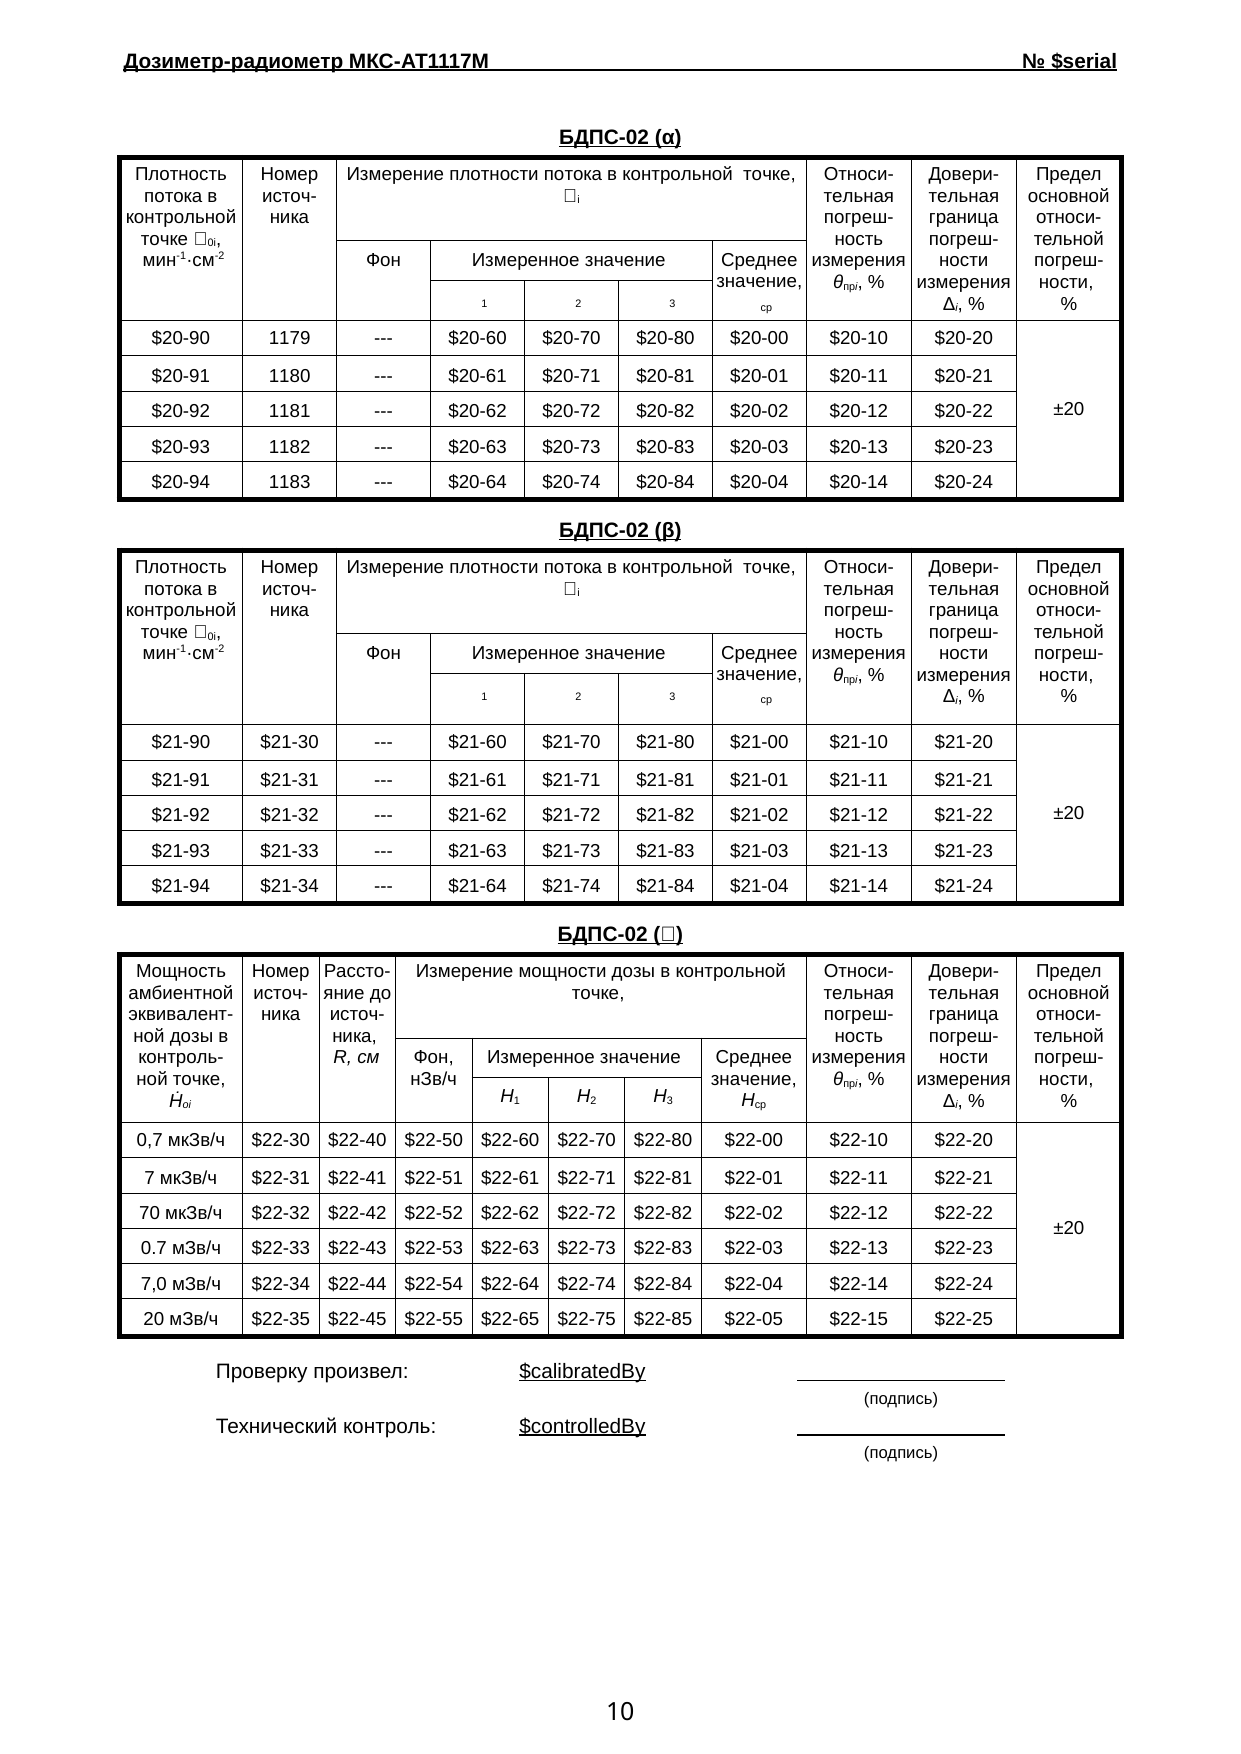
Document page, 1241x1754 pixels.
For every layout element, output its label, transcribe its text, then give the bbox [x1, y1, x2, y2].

table_cell $21-70 [525, 725, 618, 759]
table_cell Фон [337, 634, 430, 724]
table_cell $20-21 [912, 356, 1016, 391]
table_cell $21-73 [525, 831, 618, 865]
table_cell $20-93 [122, 427, 242, 461]
table_cell $21-04 [713, 866, 806, 901]
table_cell (подпись) [771, 1443, 1030, 1462]
table_cell $21-12 [807, 796, 911, 830]
table_cell $22-22 [912, 1194, 1016, 1228]
table_cell Фон [337, 241, 430, 320]
table_cell $22-24 [912, 1264, 1016, 1298]
table_cell $21-32 [243, 796, 336, 830]
table_cell --- [337, 321, 430, 355]
table_cell $22-30 [243, 1123, 319, 1157]
table_cell Номер источ-ника [243, 553, 336, 724]
table_cell Измеренное значение [431, 634, 712, 673]
table_cell $22-33 [243, 1229, 319, 1263]
table_cell $22-71 [549, 1158, 624, 1192]
table_cell $20-24 [912, 462, 1016, 497]
table_cell Предел основной относи-тельной погреш-ности, % [1017, 160, 1119, 320]
table_cell $20-10 [807, 321, 911, 355]
table_cell $22-81 [625, 1158, 701, 1192]
table_cell Относи-тельная погреш-ность измерения θпрi, % [807, 957, 911, 1122]
table_cell $20-70 [525, 321, 618, 355]
table_cell $20-00 [713, 321, 806, 355]
table_cell $21-92 [122, 796, 242, 830]
table_cell $21-82 [619, 796, 712, 830]
table_cell $20-11 [807, 356, 911, 391]
table_cell $20-72 [525, 392, 618, 426]
table_cell $21-80 [619, 725, 712, 759]
table_cell Рассто-яние до источ-ника, R, см [320, 957, 395, 1122]
table_cell $22-00 [702, 1123, 806, 1157]
table_cell $22-62 [473, 1194, 548, 1228]
table_header БДПС-02 () [119, 906, 1121, 952]
table_cell $controlledBy [514, 1408, 771, 1443]
table_cell $20-92 [122, 392, 242, 426]
table_cell Плотность потока в контрольной точке 0i, мин-1·см-2 [122, 160, 242, 320]
table_cell 0.7 мЗв/ч [122, 1229, 242, 1263]
table_cell $22-63 [473, 1229, 548, 1263]
table_cell $20-83 [619, 427, 712, 461]
table_cell $20-64 [431, 462, 524, 497]
table_cell $20-22 [912, 392, 1016, 426]
table_cell $21-00 [713, 725, 806, 759]
table_cell $22-10 [807, 1123, 911, 1157]
table_cell 1180 [243, 356, 336, 391]
table_cell Довери-тельная граница погреш-ности измерения Δi, % [912, 553, 1016, 724]
table_cell $21-93 [122, 831, 242, 865]
table_cell $20-90 [122, 321, 242, 355]
table_cell 2 [525, 674, 618, 724]
table_cell $21-61 [431, 761, 524, 795]
table_cell H3 [625, 1078, 701, 1122]
table_cell 3 [619, 281, 712, 320]
table_cell Измеренное значение [431, 241, 712, 280]
table_cell $22-20 [912, 1123, 1016, 1157]
table_cell $22-72 [549, 1194, 624, 1228]
table_cell --- [337, 427, 430, 461]
table_cell $22-03 [702, 1229, 806, 1263]
table_cell $21-30 [243, 725, 336, 759]
table_cell Фон, нЗв/ч [396, 1039, 472, 1122]
table_cell $21-91 [122, 761, 242, 795]
table_cell Измеренное значение [473, 1039, 701, 1077]
table_cell $22-15 [807, 1299, 911, 1334]
table_cell 1 [431, 281, 524, 320]
table_cell $20-81 [619, 356, 712, 391]
table_cell $21-81 [619, 761, 712, 795]
table_cell Относи-тельная погреш-ность измерения θпрi, % [807, 553, 911, 724]
table_cell $22-84 [625, 1264, 701, 1298]
table_cell --- [337, 761, 430, 795]
table_cell 20 мЗв/ч [122, 1299, 242, 1334]
table_cell $21-22 [912, 796, 1016, 830]
table_cell $22-05 [702, 1299, 806, 1334]
table_cell $22-70 [549, 1123, 624, 1157]
table_cell Мощность амбиентной эквивалент-ной дозы в контроль- ной точке, Ḣoi [122, 957, 242, 1122]
table_cell $20-14 [807, 462, 911, 497]
table_cell $22-12 [807, 1194, 911, 1228]
table_cell 1181 [243, 392, 336, 426]
table_cell $21-72 [525, 796, 618, 830]
table_cell $20-62 [431, 392, 524, 426]
table_cell $22-52 [396, 1194, 472, 1228]
table_cell $21-21 [912, 761, 1016, 795]
table_cell --- [337, 796, 430, 830]
table_cell $21-71 [525, 761, 618, 795]
table_cell 2 [525, 281, 618, 320]
table_cell $22-61 [473, 1158, 548, 1192]
table_cell Среднее значение, ср [713, 634, 806, 724]
table_cell $22-41 [320, 1158, 395, 1192]
table_cell Измерение плотности потока в контрольной точке, i [337, 553, 806, 633]
table_cell $22-54 [396, 1264, 472, 1298]
table_cell $22-85 [625, 1299, 701, 1334]
table_cell $22-23 [912, 1229, 1016, 1263]
table_cell Среднее значение, Hср [702, 1039, 806, 1122]
table_cell $21-24 [912, 866, 1016, 901]
table_cell $21-94 [122, 866, 242, 901]
table_cell 0,7 мкЗв/ч [122, 1123, 242, 1157]
table_cell ±20 [1017, 321, 1119, 497]
table_cell $22-45 [320, 1299, 395, 1334]
table_cell $22-34 [243, 1264, 319, 1298]
table_cell $22-25 [912, 1299, 1016, 1334]
table_cell $20-82 [619, 392, 712, 426]
table_cell [514, 1389, 771, 1408]
table_cell Номер источ-ника [243, 160, 336, 320]
table_cell $22-75 [549, 1299, 624, 1334]
table_header $calibratedBy [514, 1353, 771, 1389]
table_cell (подпись) [771, 1389, 1030, 1408]
table_cell $21-13 [807, 831, 911, 865]
table_cell $22-55 [396, 1299, 472, 1334]
table_cell $22-65 [473, 1299, 548, 1334]
table_cell $22-14 [807, 1264, 911, 1298]
table_cell $21-10 [807, 725, 911, 759]
table_cell --- [337, 725, 430, 759]
table_cell $22-60 [473, 1123, 548, 1157]
table_cell $20-84 [619, 462, 712, 497]
table_header Проверку произвел: [210, 1353, 513, 1389]
table_cell Среднее значение, ср [713, 241, 806, 320]
table_cell $22-64 [473, 1264, 548, 1298]
table_cell $20-23 [912, 427, 1016, 461]
table_cell 1183 [243, 462, 336, 497]
table_header БДПС-02 (α) [119, 109, 1121, 155]
table_cell $20-20 [912, 321, 1016, 355]
table_cell $22-43 [320, 1229, 395, 1263]
table_cell $21-62 [431, 796, 524, 830]
table_cell --- [337, 392, 430, 426]
table_cell $21-23 [912, 831, 1016, 865]
table_cell $20-60 [431, 321, 524, 355]
table_cell $22-82 [625, 1194, 701, 1228]
table_header БДПС-02 (β) [119, 502, 1121, 548]
table_cell $22-35 [243, 1299, 319, 1334]
table_cell $20-73 [525, 427, 618, 461]
table_cell $21-60 [431, 725, 524, 759]
table_cell $20-13 [807, 427, 911, 461]
table_cell 1179 [243, 321, 336, 355]
table_cell Измерение мощности дозы в контрольной точке, [396, 957, 806, 1037]
table_cell $21-11 [807, 761, 911, 795]
table_cell 1182 [243, 427, 336, 461]
table_cell [771, 1408, 1030, 1443]
table_cell $20-01 [713, 356, 806, 391]
table_cell 70 мкЗв/ч [122, 1194, 242, 1228]
table_cell $21-02 [713, 796, 806, 830]
table_cell $22-44 [320, 1264, 395, 1298]
table_cell $21-63 [431, 831, 524, 865]
table_cell --- [337, 356, 430, 391]
table_cell [210, 1389, 513, 1408]
table_cell $21-34 [243, 866, 336, 901]
table_cell $21-90 [122, 725, 242, 759]
table_cell H2 [549, 1078, 624, 1122]
table_cell H1 [473, 1078, 548, 1122]
table_cell Довери-тельная граница погреш-ности измерения Δi, % [912, 957, 1016, 1122]
table_cell Относи-тельная погреш-ность измерения θпрi, % [807, 160, 911, 320]
table_cell $22-50 [396, 1123, 472, 1157]
table_header [771, 1353, 1030, 1389]
table_cell $22-42 [320, 1194, 395, 1228]
table_cell $22-01 [702, 1158, 806, 1192]
table_cell $21-03 [713, 831, 806, 865]
table_cell 7,0 мЗв/ч [122, 1264, 242, 1298]
table_cell $21-33 [243, 831, 336, 865]
table_cell $21-31 [243, 761, 336, 795]
table_cell $22-83 [625, 1229, 701, 1263]
table_cell $22-31 [243, 1158, 319, 1192]
table_cell --- [337, 831, 430, 865]
table_cell Плотность потока в контрольной точке 0i, мин-1·см-2 [122, 553, 242, 724]
table_cell $22-73 [549, 1229, 624, 1263]
table_cell $22-21 [912, 1158, 1016, 1192]
table_cell $22-32 [243, 1194, 319, 1228]
table_cell $20-12 [807, 392, 911, 426]
table_cell [210, 1443, 513, 1462]
table_cell $21-84 [619, 866, 712, 901]
table_cell $22-13 [807, 1229, 911, 1263]
table_cell --- [337, 462, 430, 497]
table_cell $20-61 [431, 356, 524, 391]
table_cell Номер источ-ника [243, 957, 319, 1122]
table_cell $20-04 [713, 462, 806, 497]
table_cell 1 [431, 674, 524, 724]
table_cell Технический контроль: [210, 1408, 513, 1443]
table_cell $22-51 [396, 1158, 472, 1192]
table_cell $20-94 [122, 462, 242, 497]
table_cell $20-03 [713, 427, 806, 461]
table_cell $20-63 [431, 427, 524, 461]
table_cell $22-11 [807, 1158, 911, 1192]
table_cell 3 [619, 674, 712, 724]
table_cell $22-02 [702, 1194, 806, 1228]
table_cell $20-02 [713, 392, 806, 426]
table_cell $21-20 [912, 725, 1016, 759]
table_cell $21-64 [431, 866, 524, 901]
table_cell $20-80 [619, 321, 712, 355]
table_cell $22-04 [702, 1264, 806, 1298]
table_cell [514, 1443, 771, 1462]
table_cell $22-53 [396, 1229, 472, 1263]
table_cell $21-83 [619, 831, 712, 865]
table_cell Предел основной относи-тельной погреш-ности, % [1017, 957, 1119, 1122]
table_cell ±20 [1017, 725, 1119, 901]
table_cell Предел основной относи-тельной погреш-ности, % [1017, 553, 1119, 724]
table_cell ±20 [1017, 1123, 1119, 1334]
table_cell Измерение плотности потока в контрольной точке, i [337, 160, 806, 240]
table_cell Довери-тельная граница погреш-ности измерения Δi, % [912, 160, 1016, 320]
table_cell $22-80 [625, 1123, 701, 1157]
table_cell $21-14 [807, 866, 911, 901]
table_cell $22-74 [549, 1264, 624, 1298]
table_cell $20-71 [525, 356, 618, 391]
table_cell 7 мкЗв/ч [122, 1158, 242, 1192]
table_cell $22-40 [320, 1123, 395, 1157]
table_cell $20-74 [525, 462, 618, 497]
table_cell $21-01 [713, 761, 806, 795]
table_cell --- [337, 866, 430, 901]
table_cell $21-74 [525, 866, 618, 901]
table_cell $20-91 [122, 356, 242, 391]
